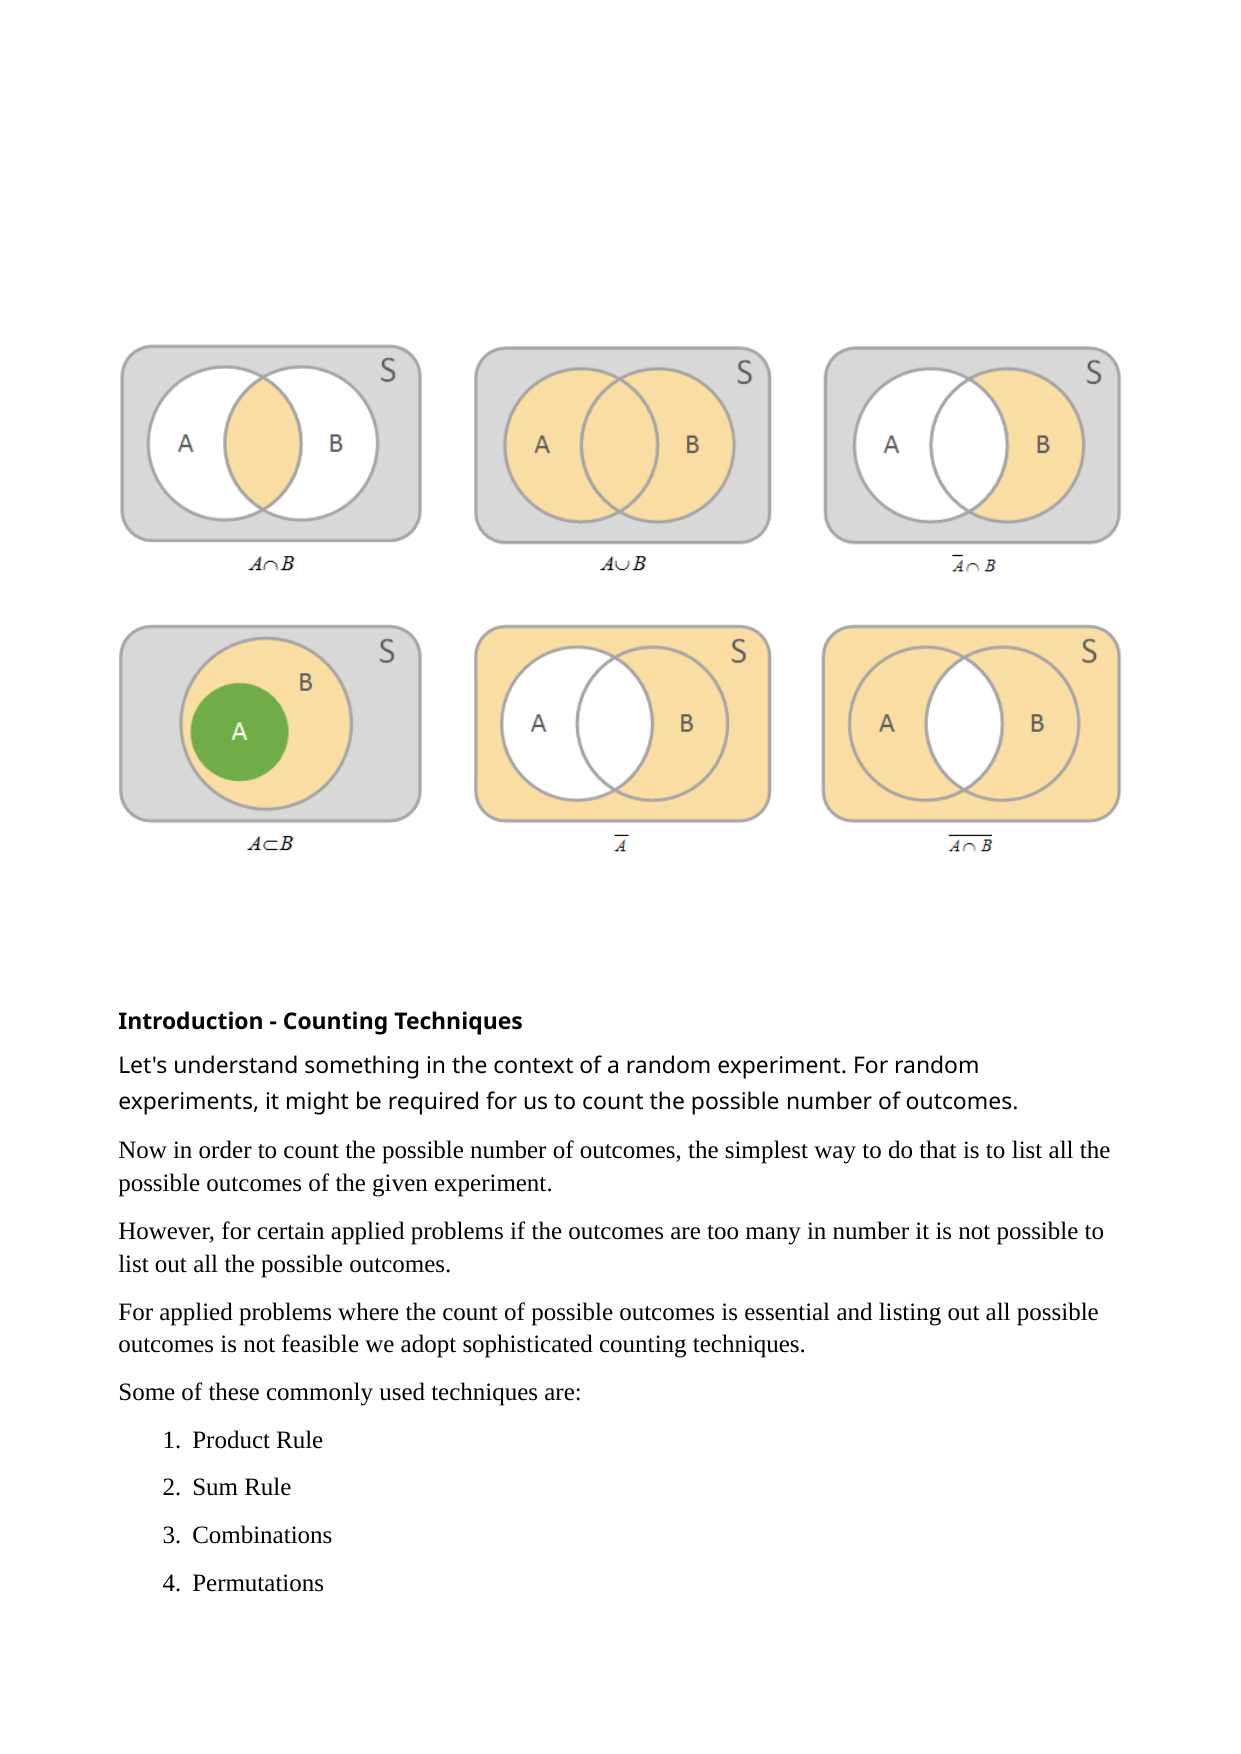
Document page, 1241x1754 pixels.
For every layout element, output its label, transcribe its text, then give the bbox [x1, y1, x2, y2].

picture [118, 336, 1123, 856]
list Product Rule [162, 1425, 1122, 1453]
list Combinations [162, 1520, 1122, 1549]
list Permutations [162, 1568, 1122, 1596]
text However, for certain applied problems if the outcomes are too many in number it is not possible to list out all the possible outcomes. [118, 1216, 1122, 1278]
text Now in order to count the possible number of outcomes, the simplest way to do that is to list all the possible outcomes of the given experiment. [118, 1135, 1122, 1197]
text Let's understand something in the context of a random experiment. For random experiments, it might be required for us to count the possible number of outcomes. [118, 1049, 1122, 1116]
text For applied problems where the count of possible outcomes is essential and listing out all possible outcomes is not feasible we adopt sophisticated counting techniques. [118, 1297, 1122, 1358]
list Sum Rule [162, 1472, 1122, 1501]
subtitle Introduction - Counting Techniques [118, 1005, 1122, 1036]
text Some of these commonly used techniques are: [118, 1377, 1122, 1406]
